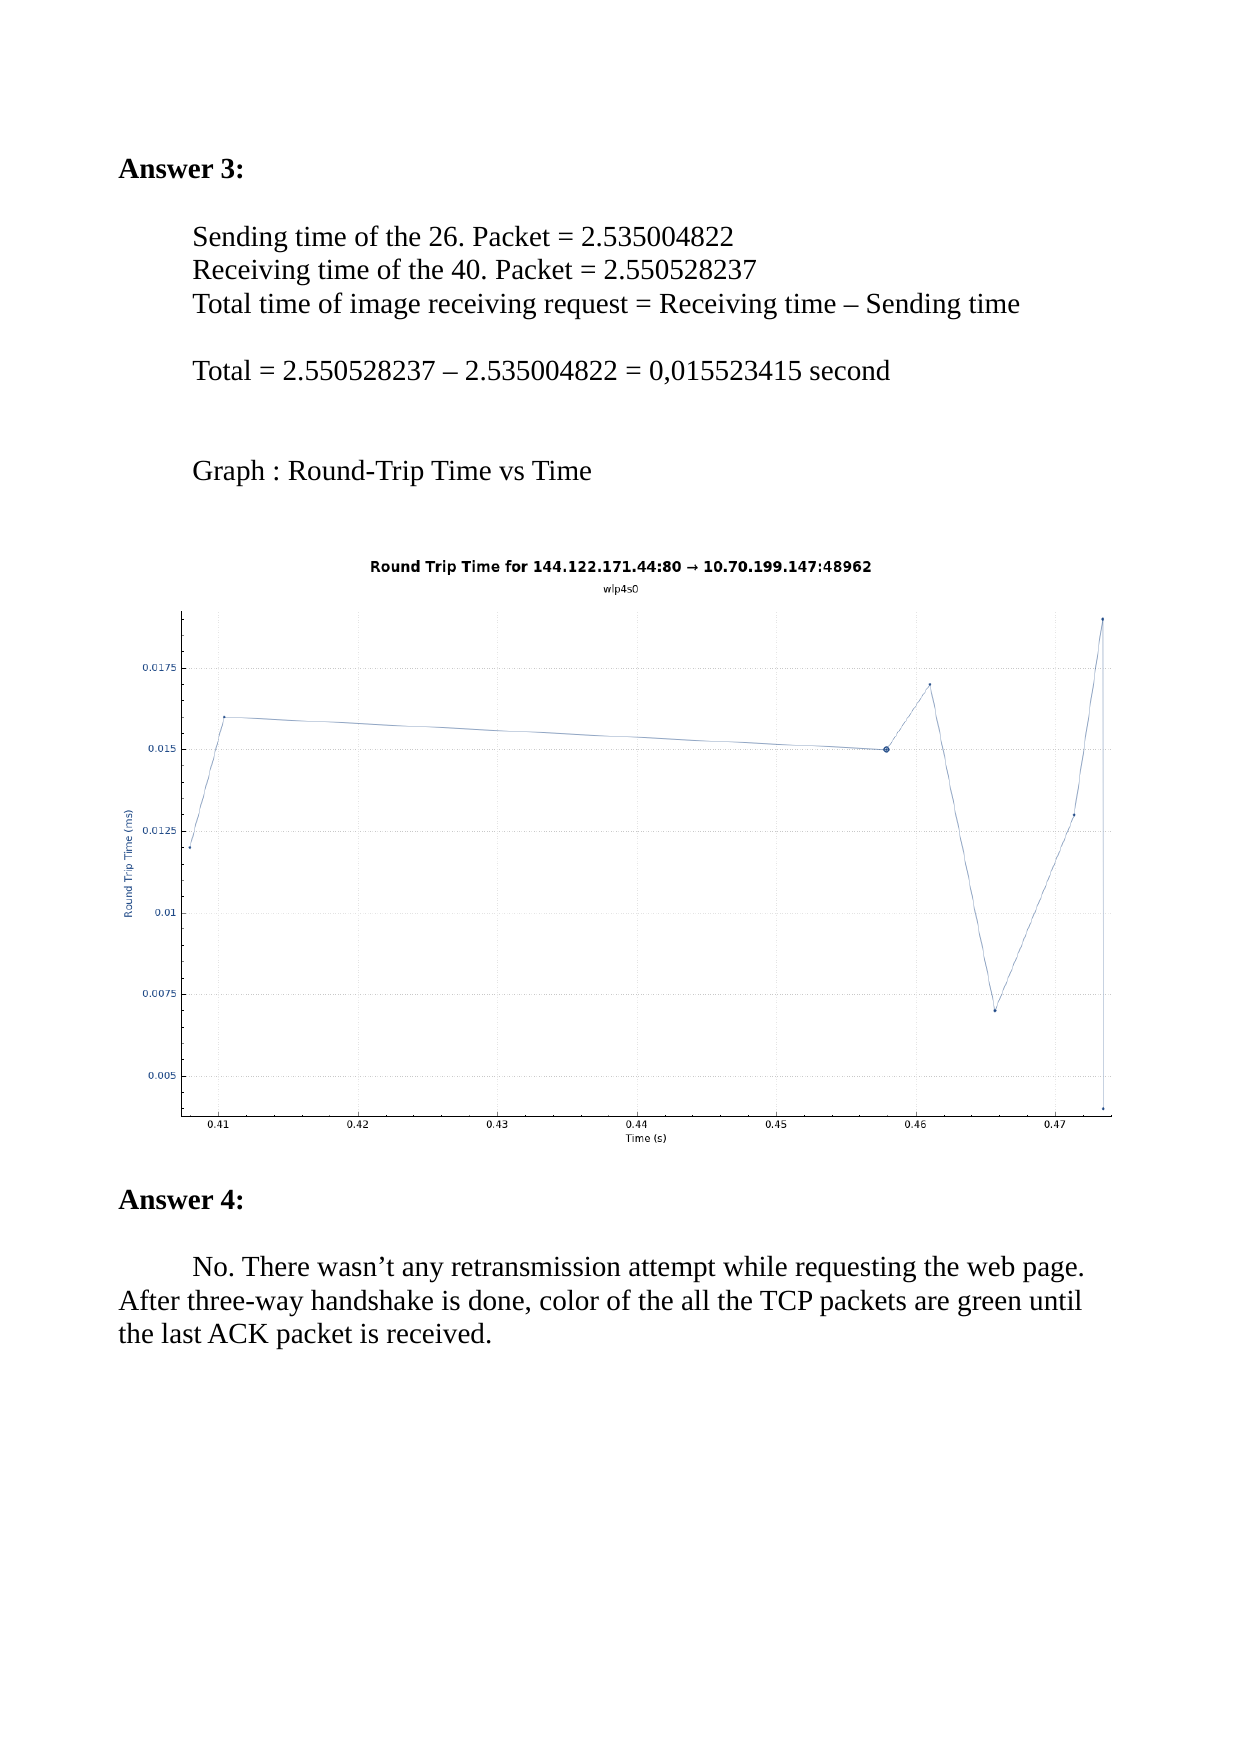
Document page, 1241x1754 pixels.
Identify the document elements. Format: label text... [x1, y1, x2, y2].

picture [118, 554, 1123, 1149]
text Total time of image receiving request = Receiving time – Sending time [118, 286, 1122, 319]
text Sending time of the 26. Packet = 2.535004822 [118, 219, 1122, 252]
text Receiving time of the 40. Packet = 2.550528237 [118, 252, 1122, 286]
text Answer 4: [118, 1182, 1122, 1216]
text Graph : Round-Trip Time vs Time [118, 453, 1122, 487]
text Answer 3: [118, 152, 1122, 185]
text No. There wasn’t any retransmission attempt while requesting the web page. After three-way handshake is done, color of the all the TCP packets are green until the last ACK packet is received. [118, 1249, 1122, 1350]
text Total = 2.550528237 – 2.535004822 = 0,015523415 second [118, 353, 1122, 386]
